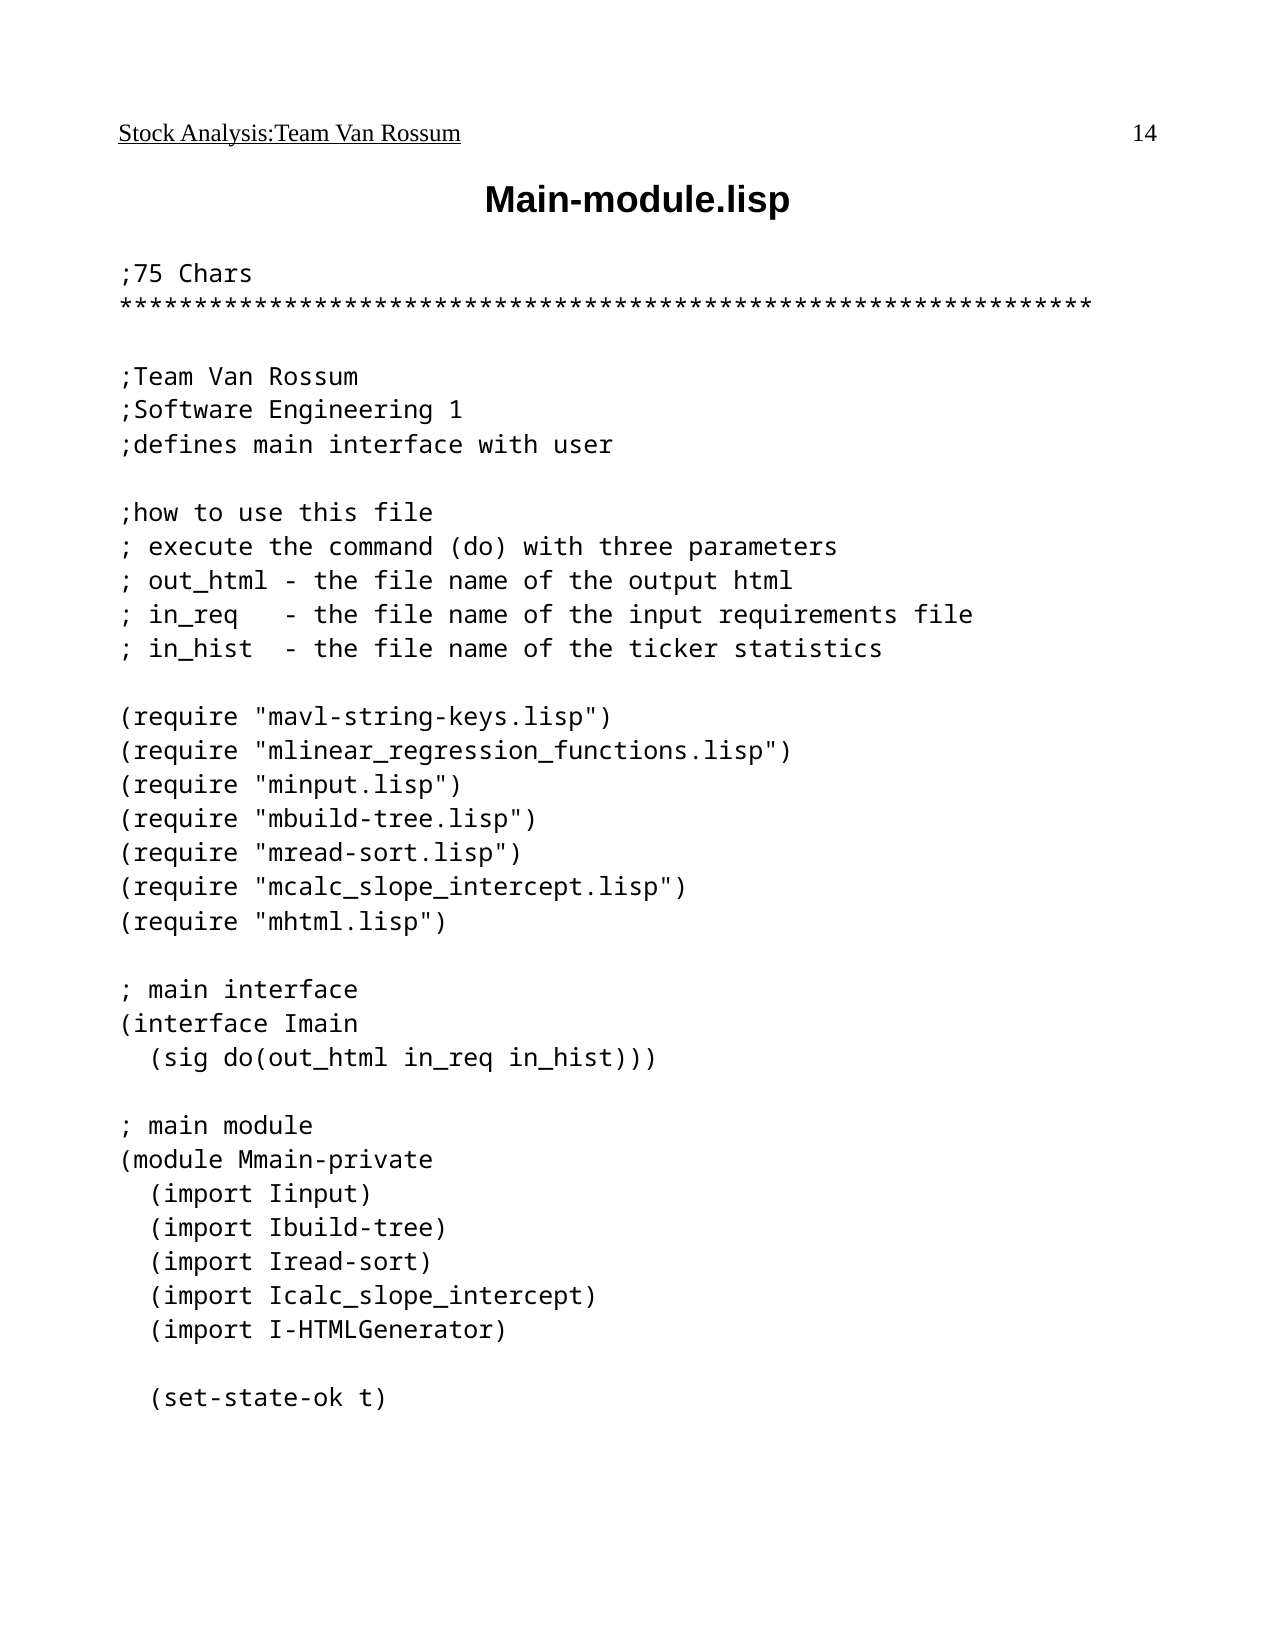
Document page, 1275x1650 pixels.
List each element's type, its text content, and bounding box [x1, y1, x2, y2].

text ; in_req - the file name of the input requirements file [118, 597, 1157, 631]
text (import Ibuild-tree) [118, 1210, 1157, 1244]
text ; main interface [118, 971, 1157, 1005]
text ; main module [118, 1107, 1157, 1142]
text (import Iinput) [118, 1176, 1157, 1210]
text (require "mlinear_regression_functions.lisp") [118, 733, 1157, 767]
text (require "mavl-string-keys.lisp") [118, 699, 1157, 733]
text (require "mcalc_slope_intercept.lisp") [118, 869, 1157, 903]
text (import I-HTMLGenerator) [118, 1312, 1157, 1346]
text (require "minput.lisp") [118, 767, 1157, 801]
text (module Mmain-private [118, 1142, 1157, 1176]
text Main-module.lisp [118, 177, 1157, 220]
text (interface Imain [118, 1005, 1157, 1039]
text (require "mhtml.lisp") [118, 903, 1157, 937]
text ;Software Engineering 1 [118, 392, 1157, 426]
text ; out_html - the file name of the output html [118, 562, 1157, 597]
text (import Iread-sort) [118, 1244, 1157, 1278]
text ;75 Chars ***************************************************************** [118, 256, 1157, 324]
text (set-state-ok t) [118, 1380, 1157, 1414]
text ; execute the command (do) with three parameters [118, 528, 1157, 562]
text ;Team Van Rossum [118, 358, 1157, 392]
text (import Icalc_slope_intercept) [118, 1278, 1157, 1312]
text (require "mread-sort.lisp") [118, 835, 1157, 869]
text ;how to use this file [118, 494, 1157, 528]
text ; in_hist - the file name of the ticker statistics [118, 631, 1157, 665]
text ;defines main interface with user [118, 426, 1157, 460]
text (sig do(out_html in_req in_hist))) [118, 1039, 1157, 1073]
text (require "mbuild-tree.lisp") [118, 801, 1157, 835]
